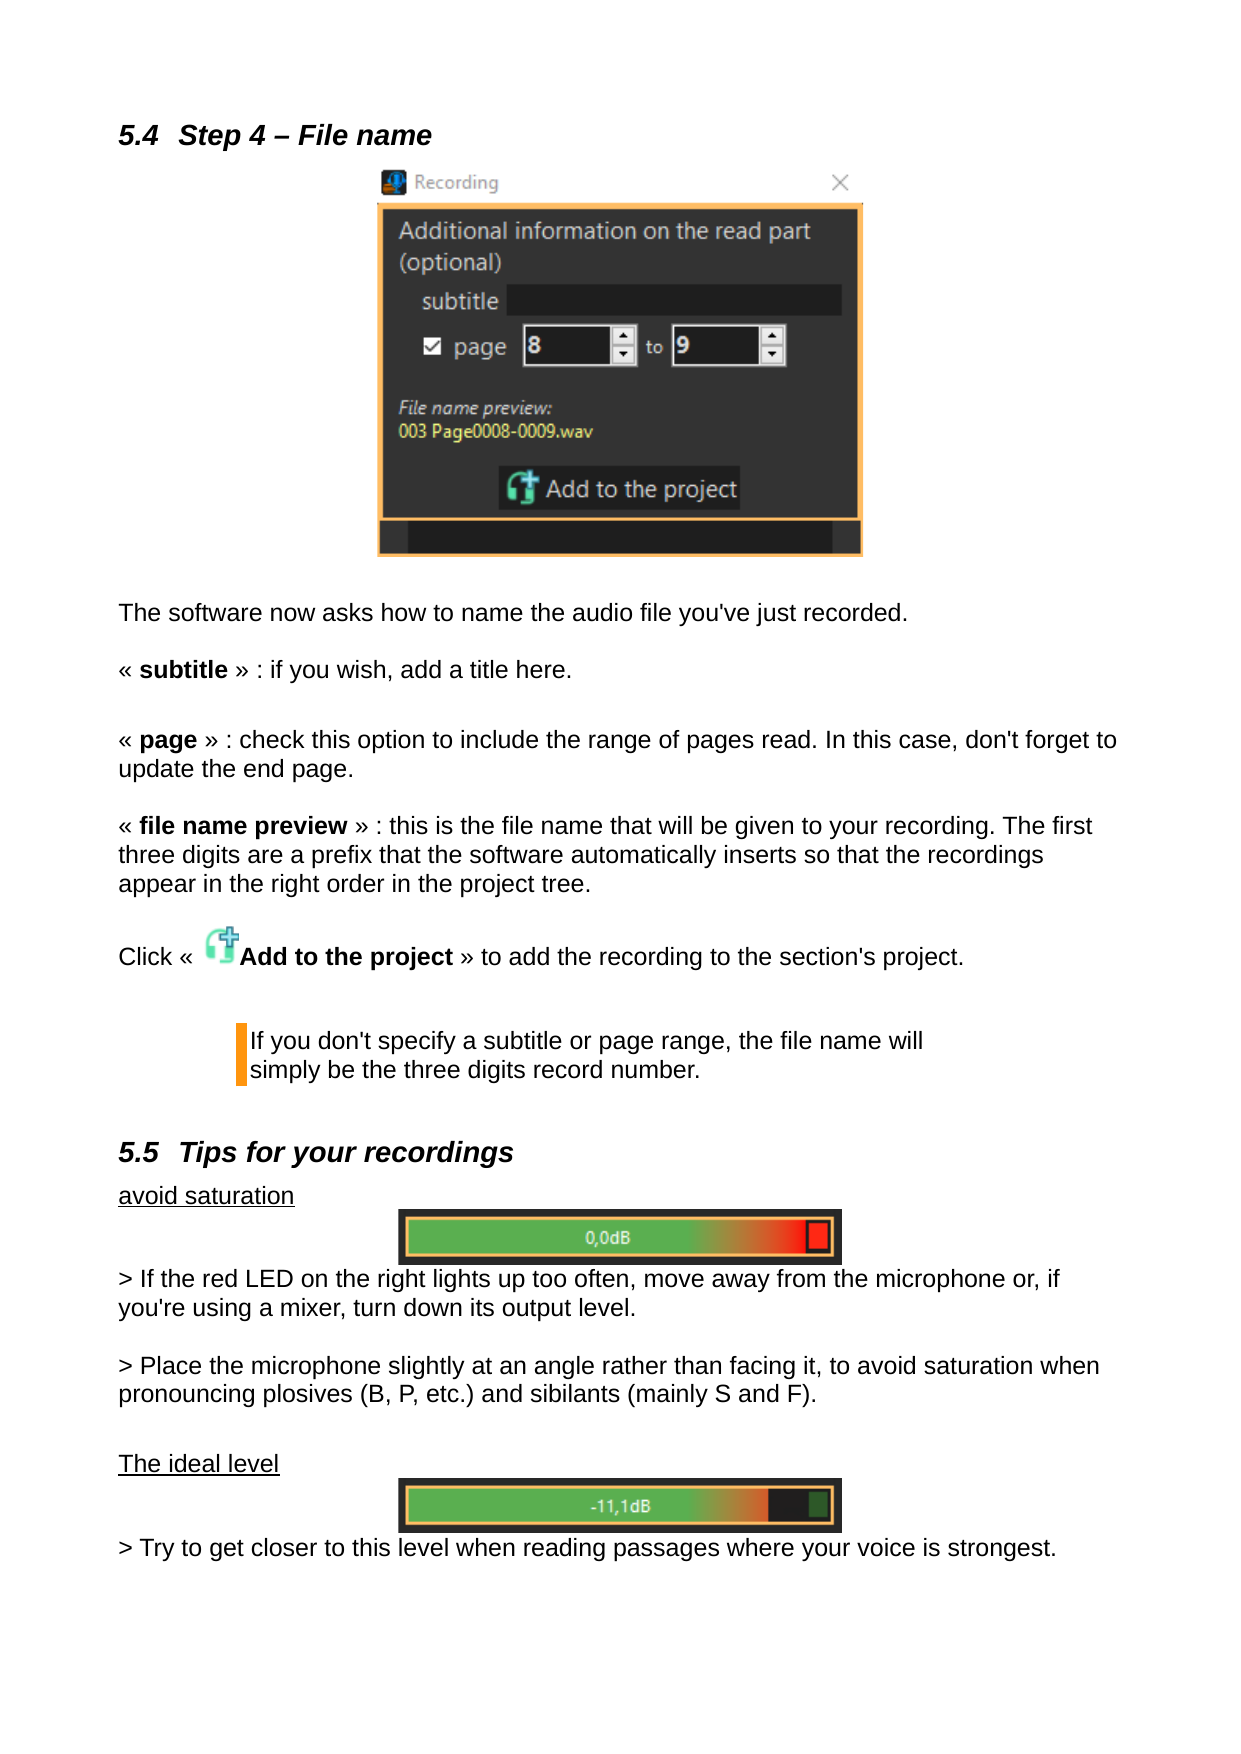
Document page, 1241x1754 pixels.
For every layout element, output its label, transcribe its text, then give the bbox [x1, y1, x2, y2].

text « subtitle » : if you wish, add a title here. [118, 655, 1122, 684]
text The ideal level [118, 1449, 1122, 1478]
text > Try to get closer to this level when reading passages where your voice is strongest. [118, 1478, 1122, 1562]
picture [200, 926, 239, 966]
text > Place the microphone slightly at an angle rather than facing it, to avoid saturation when pronouncing plosives (B, P, etc.) and sibilants (mainly S and F). [118, 1351, 1122, 1408]
text > If the red LED on the right lights up too often, move away from the microphone or, if you're using a mixer, turn down its output level. [118, 1210, 1122, 1322]
text The software now asks how to name the audio file you've just recorded. [118, 598, 1122, 626]
picture [377, 164, 864, 557]
text If you don't specify a subtitle or page range, the file name will simply be the three digits record number. [247, 1023, 1004, 1086]
text avoid saturation [118, 1181, 1122, 1210]
text « file name preview » : this is the file name that will be given to your recording. The first three digits are a prefix that the software automatically inserts so that the recordings appear in the right order in the project tree. [118, 811, 1122, 898]
text Click « Add to the project » to add the recording to the section's project. [118, 926, 1122, 971]
picture [398, 1209, 842, 1265]
subtitle Step 4 – File name [118, 118, 1122, 152]
subtitle Tips for your recordings [118, 1135, 1122, 1168]
text « page » : check this option to include the range of pages read. In this case, don't forget to update the end page. [118, 725, 1122, 783]
picture [398, 1478, 842, 1533]
